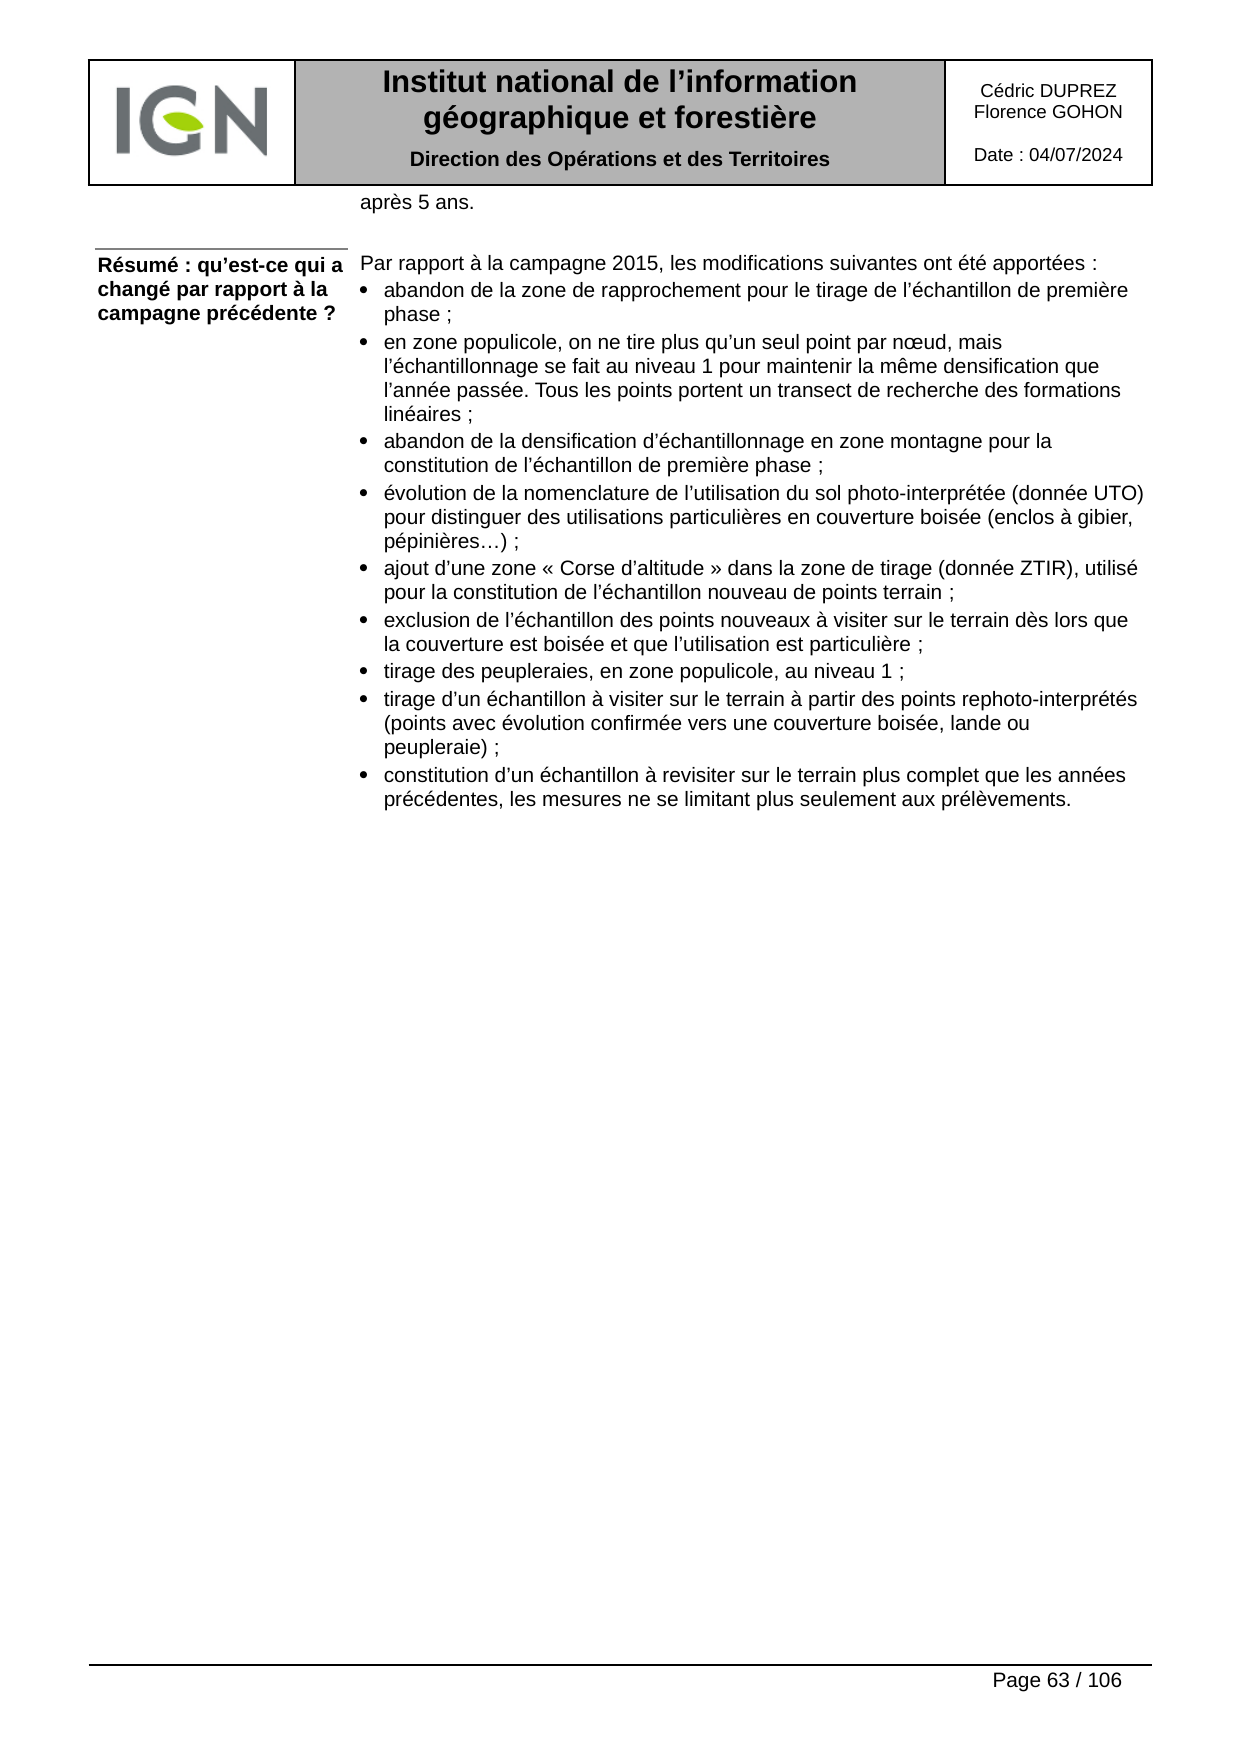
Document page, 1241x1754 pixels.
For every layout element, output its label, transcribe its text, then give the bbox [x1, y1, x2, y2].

table_cell Par rapport à la campagne 2015, les modifications suivantes ont été apportées : abandon de la zone de rapprochement pour le tirage de l’échantillon de première phase ; en zone populicole, on ne tire plus qu’un seul point par nœud, mais l’échantillonnage se fait au niveau 1 pour maintenir la même densification que l’année passée. Tous les points portent un transect de recherche des formations linéaires ; abandon de la densification d’échantillonnage en zone montagne pour la constitution de l’échantillon de première phase ; évolution de la nomenclature de l’utilisation du sol photo-interprétée (donnée UTO) pour distinguer des utilisations particulières en couverture boisée (enclos à gibier, pépinières…) ; ajout d’une zone « Corse d’altitude » dans la zone de tirage (donnée ZTIR), utilisé pour la constitution de l’échantillon nouveau de points terrain ; exclusion de l’échantillon des points nouveaux à visiter sur le terrain dès lors que la couverture est boisée et que l’utilisation est particulière ; tirage des peupleraies, en zone populicole, au niveau 1 ; tirage d’un échantillon à visiter sur le terrain à partir des points rephoto-interprétés (points avec évolution confirmée vers une couverture boisée, lande ou peupleraie) ; constitution d’un échantillon à revisiter sur le terrain plus complet que les années précédentes, les mesures ne se limitant plus seulement aux prélèvements. [354, 247, 1152, 844]
picture [91, 62, 293, 180]
table_cell après 5 ans. [354, 186, 1152, 247]
table_cell [89, 186, 354, 247]
table_cell Résumé : qu’est-ce qui a changé par rapport à la campagne précédente ? [89, 247, 354, 844]
